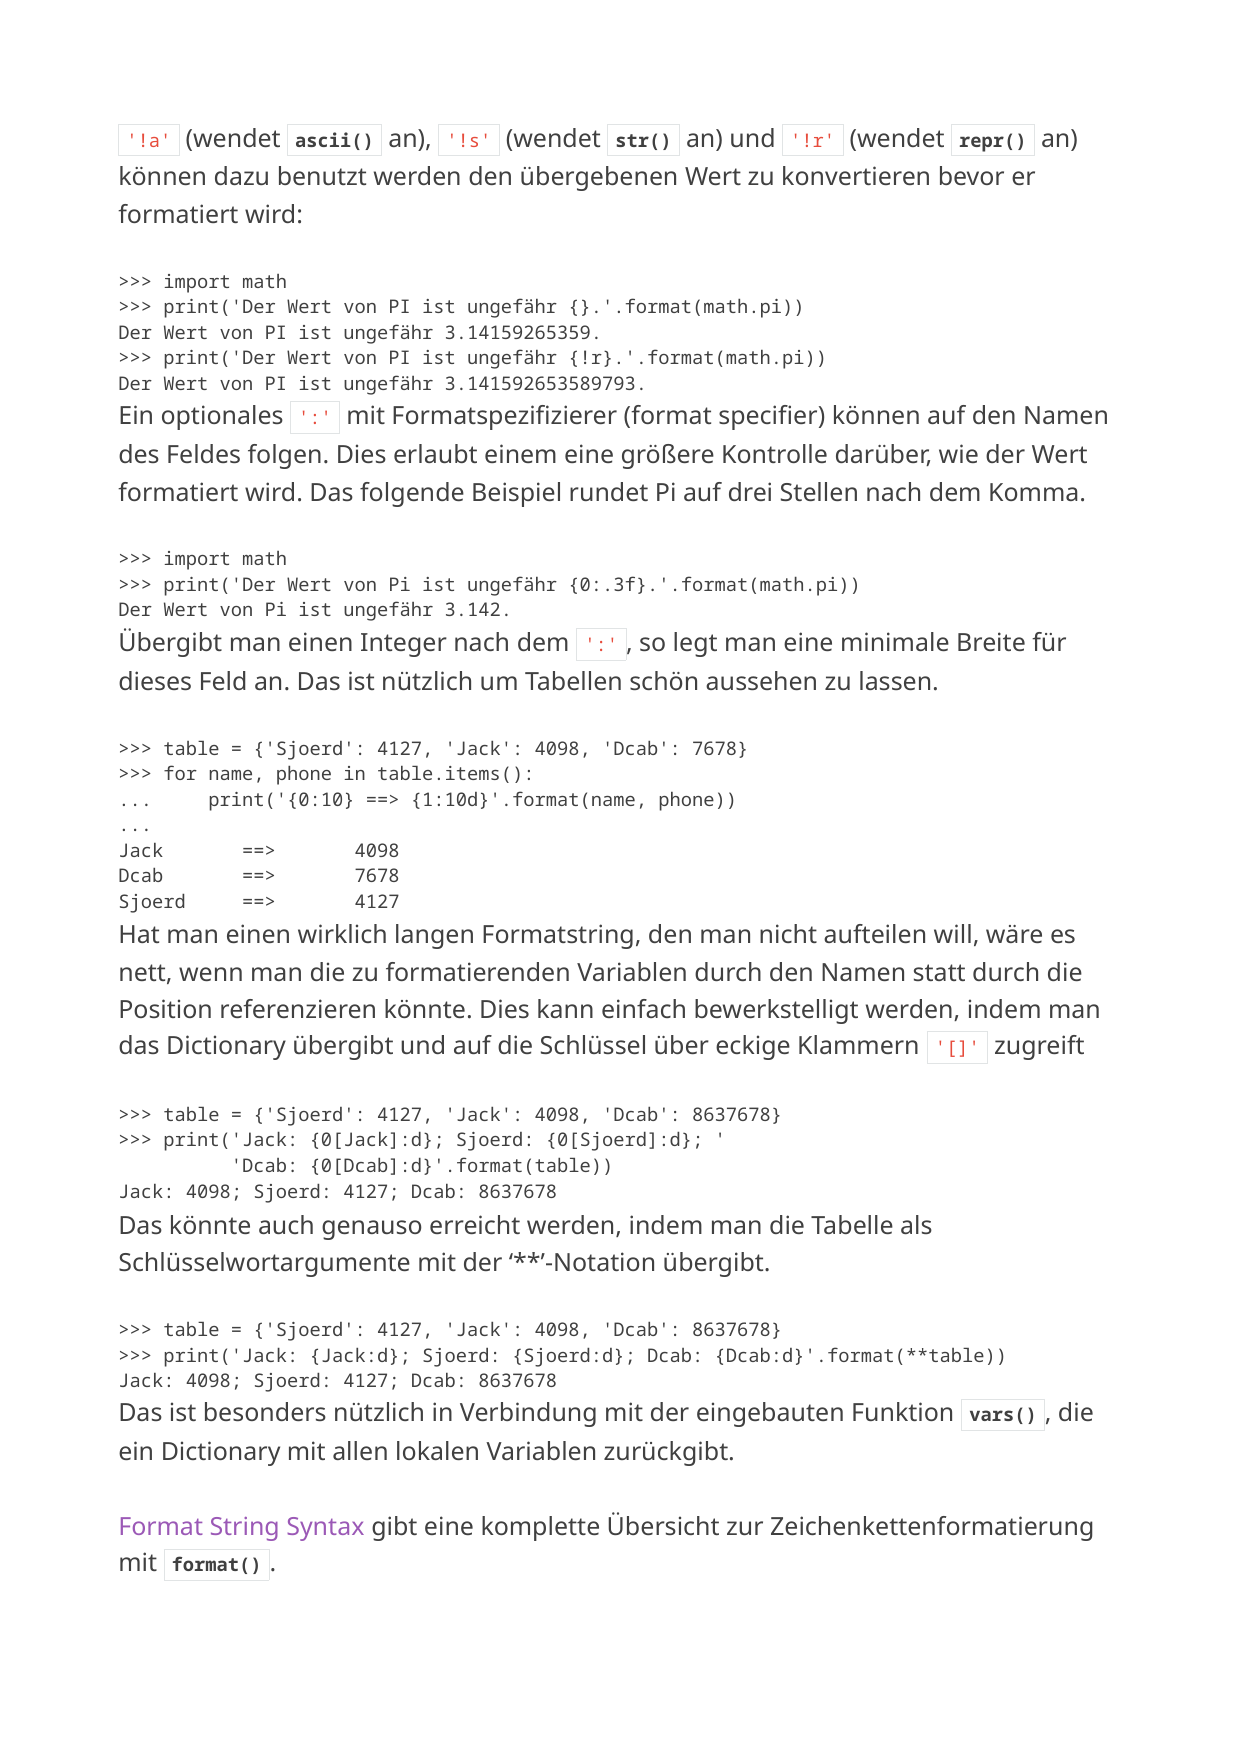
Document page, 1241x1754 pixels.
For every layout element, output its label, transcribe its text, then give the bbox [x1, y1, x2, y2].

text >>> print('Der Wert von Pi ist ungefähr {0:.3f}.'.format(math.pi)) [118, 571, 1122, 597]
text >>> print('Der Wert von PI ist ungefähr {!r}.'.format(math.pi)) [118, 345, 1122, 370]
text Format String Syntax gibt eine komplette Übersicht zur Zeichenkettenformatierung mit format(). [118, 1505, 1122, 1580]
text 'Dcab: {0[Dcab]:d}'.format(table)) [118, 1152, 1122, 1178]
text Dcab ==> 7678 [118, 862, 1122, 888]
text >>> table = {'Sjoerd': 4127, 'Jack': 4098, 'Dcab': 8637678} [118, 1101, 1122, 1126]
text Der Wert von Pi ist ungefähr 3.142. [118, 597, 1122, 622]
text Jack: 4098; Sjoerd: 4127; Dcab: 8637678 [118, 1367, 1122, 1393]
text Jack: 4098; Sjoerd: 4127; Dcab: 8637678 [118, 1178, 1122, 1204]
text ... print('{0:10} ==> {1:10d}'.format(name, phone)) [118, 786, 1122, 811]
text Das könnte auch genauso erreicht werden, indem man die Tabelle als Schlüsselwortargumente mit der ‘**’-Notation übergibt. [118, 1204, 1122, 1279]
text Sjoerd ==> 4127 [118, 888, 1122, 913]
text Das ist besonders nützlich in Verbindung mit der eingebauten Funktion vars(), die ein Dictionary mit allen lokalen Variablen zurückgibt. [118, 1393, 1122, 1468]
text Hat man einen wirklich langen Formatstring, den man nicht aufteilen will, wäre es nett, wenn man die zu formatierenden Variablen durch den Namen statt durch die Position referenzieren könnte. Dies kann einfach bewerkstelligt werden, indem man das Dictionary übergibt und auf die Schlüssel über eckige Klammern '[]' zugreift [118, 913, 1122, 1063]
text >>> import math [118, 546, 1122, 571]
text ... [118, 811, 1122, 837]
text Der Wert von PI ist ungefähr 3.14159265359. [118, 319, 1122, 345]
text >>> print('Jack: {Jack:d}; Sjoerd: {Sjoerd:d}; Dcab: {Dcab:d}'.format(**table)) [118, 1342, 1122, 1367]
text Übergibt man einen Integer nach dem ':', so legt man eine minimale Breite für dieses Feld an. Das ist nützlich um Tabellen schön aussehen zu lassen. [118, 622, 1122, 697]
text >>> table = {'Sjoerd': 4127, 'Jack': 4098, 'Dcab': 8637678} [118, 1316, 1122, 1342]
text '!a' (wendet ascii() an), '!s' (wendet str() an) und '!r' (wendet repr() an) können dazu benutzt werden den übergebenen Wert zu konvertieren bevor er formatiert wird: [118, 118, 1122, 231]
text Jack ==> 4098 [118, 837, 1122, 862]
text >>> for name, phone in table.items(): [118, 760, 1122, 786]
text Der Wert von PI ist ungefähr 3.141592653589793. [118, 370, 1122, 396]
text >>> table = {'Sjoerd': 4127, 'Jack': 4098, 'Dcab': 7678} [118, 735, 1122, 760]
text >>> print('Jack: {0[Jack]:d}; Sjoerd: {0[Sjoerd]:d}; ' [118, 1126, 1122, 1152]
text Ein optionales ':' mit Formatspezifizierer (format specifier) können auf den Namen des Feldes folgen. Dies erlaubt einem eine größere Kontrolle darüber, wie der Wert formatiert wird. Das folgende Beispiel rundet Pi auf drei Stellen nach dem Komma. [118, 396, 1122, 508]
text >>> import math [118, 268, 1122, 294]
text >>> print('Der Wert von PI ist ungefähr {}.'.format(math.pi)) [118, 294, 1122, 319]
